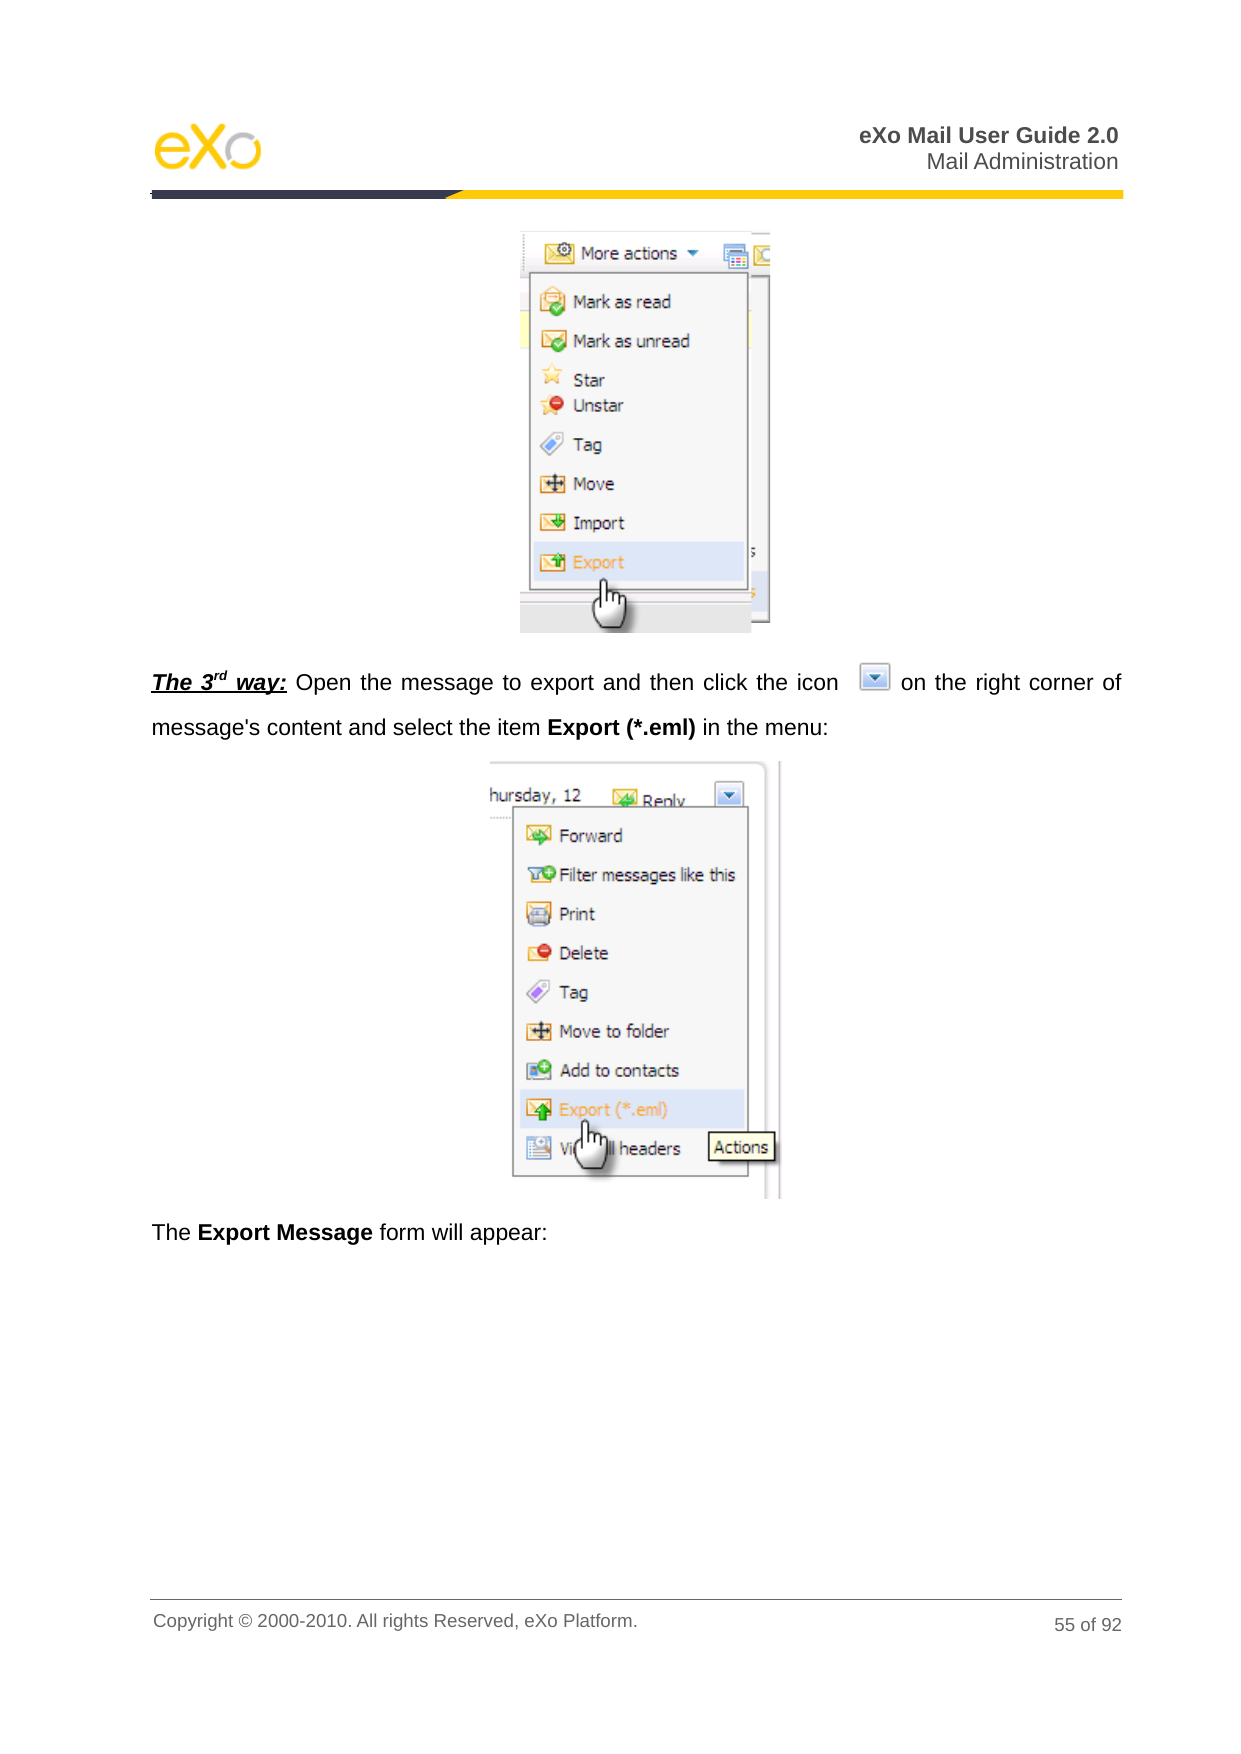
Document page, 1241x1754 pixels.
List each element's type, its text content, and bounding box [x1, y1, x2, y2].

picture [855, 660, 894, 694]
list The Export Message form will appear: [114, 754, 1122, 1246]
picture [520, 230, 771, 633]
list The 3rd way: Open the message to export and then click the icon on the right corner of message's content and select the item Export (*.eml) in the menu: [114, 223, 1122, 741]
picture [151, 190, 1124, 199]
picture [489, 761, 782, 1199]
picture [155, 123, 262, 170]
